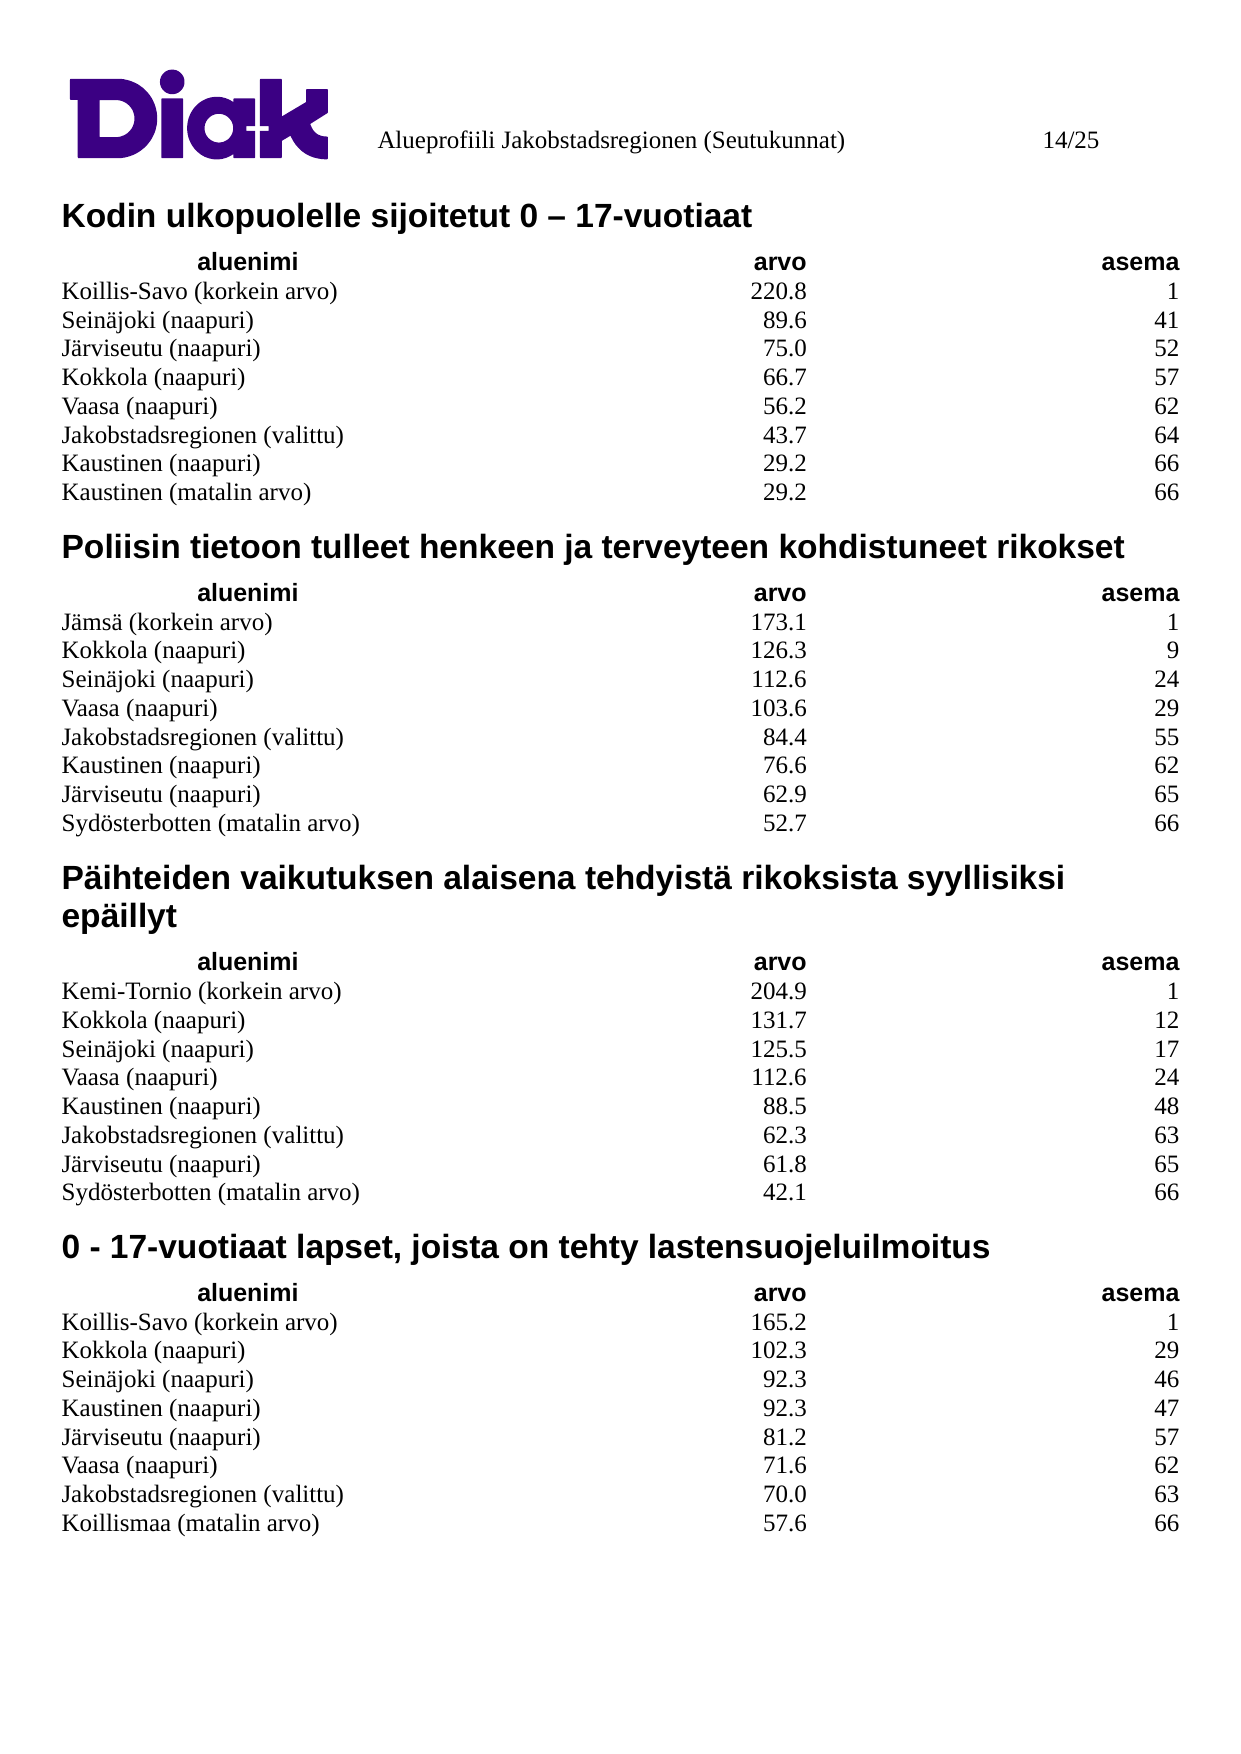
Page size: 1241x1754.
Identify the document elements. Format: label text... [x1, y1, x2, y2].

table_cell 84.4 [434, 722, 806, 751]
table_cell 29 [806, 693, 1179, 722]
table_cell 1 [806, 1307, 1179, 1336]
table_cell 52 [806, 334, 1179, 362]
table_cell 102.3 [434, 1336, 806, 1364]
table_cell 165.2 [434, 1307, 806, 1336]
table_cell 9 [806, 636, 1179, 664]
table_cell Seinäjoki (naapuri) [61, 305, 434, 333]
table_cell 62.9 [434, 779, 806, 808]
table_cell 17 [806, 1034, 1179, 1062]
table_cell Sydösterbotten (matalin arvo) [61, 808, 434, 837]
table_cell 89.6 [434, 305, 806, 333]
table_cell 57.6 [434, 1508, 806, 1537]
table_header aluenimi [61, 247, 434, 276]
table_cell Sydösterbotten (matalin arvo) [61, 1178, 434, 1206]
table_cell 63 [806, 1120, 1179, 1149]
table_cell 1 [806, 976, 1179, 1005]
table_cell 125.5 [434, 1034, 806, 1062]
table_cell 92.3 [434, 1364, 806, 1393]
table_cell 29 [806, 1336, 1179, 1364]
table_cell 63 [806, 1479, 1179, 1508]
table_cell Seinäjoki (naapuri) [61, 1364, 434, 1393]
table_header asema [806, 1278, 1179, 1307]
table_cell Kokkola (naapuri) [61, 1336, 434, 1364]
table_header arvo [434, 1278, 806, 1307]
table_header aluenimi [61, 948, 434, 976]
table_cell Kaustinen (naapuri) [61, 449, 434, 477]
table_cell 66 [806, 449, 1179, 477]
table_cell 52.7 [434, 808, 806, 837]
table_cell 66.7 [434, 362, 806, 391]
table_cell 131.7 [434, 1005, 806, 1034]
table_cell Kaustinen (naapuri) [61, 1091, 434, 1120]
table_header asema [806, 578, 1179, 607]
table_cell Jakobstadsregionen (valittu) [61, 722, 434, 751]
table_cell 62 [806, 1451, 1179, 1479]
table_cell Seinäjoki (naapuri) [61, 1034, 434, 1062]
table_cell Kaustinen (naapuri) [61, 751, 434, 779]
table_cell Koillis-Savo (korkein arvo) [61, 1307, 434, 1336]
table_cell 65 [806, 1149, 1179, 1177]
table_cell 71.6 [434, 1451, 806, 1479]
table_header asema [806, 247, 1179, 276]
table_cell Vaasa (naapuri) [61, 1063, 434, 1091]
table_cell 62 [806, 751, 1179, 779]
table_cell 65 [806, 779, 1179, 808]
table_cell 75.0 [434, 334, 806, 362]
table_cell 41 [806, 305, 1179, 333]
table_cell Koillismaa (matalin arvo) [61, 1508, 434, 1537]
table_cell 29.2 [434, 449, 806, 477]
table_header aluenimi [61, 578, 434, 607]
table_cell 112.6 [434, 664, 806, 693]
table_cell 42.1 [434, 1178, 806, 1206]
table_cell 48 [806, 1091, 1179, 1120]
table_cell 88.5 [434, 1091, 806, 1120]
table_cell Kaustinen (matalin arvo) [61, 477, 434, 506]
table_cell Jämsä (korkein arvo) [61, 607, 434, 636]
table_cell 81.2 [434, 1422, 806, 1451]
table_cell 61.8 [434, 1149, 806, 1177]
table_cell 66 [806, 1508, 1179, 1537]
subtitle Poliisin tietoon tulleet henkeen ja terveyteen kohdistuneet rikokset [61, 527, 1179, 566]
table_cell 46 [806, 1364, 1179, 1393]
table_cell Vaasa (naapuri) [61, 1451, 434, 1479]
table_cell 24 [806, 1063, 1179, 1091]
table_cell 64 [806, 420, 1179, 448]
table_cell 62.3 [434, 1120, 806, 1149]
table_header arvo [434, 948, 806, 976]
table_cell 57 [806, 362, 1179, 391]
table_cell Vaasa (naapuri) [61, 693, 434, 722]
table_cell 43.7 [434, 420, 806, 448]
table_header aluenimi [61, 1278, 434, 1307]
subtitle Päihteiden vaikutuksen alaisena tehdyistä rikoksista syyllisiksi epäillyt [61, 858, 1179, 935]
table_cell 47 [806, 1393, 1179, 1422]
table_cell 66 [806, 477, 1179, 506]
table_cell Kokkola (naapuri) [61, 1005, 434, 1034]
table_cell Jakobstadsregionen (valittu) [61, 420, 434, 448]
table_cell 57 [806, 1422, 1179, 1451]
table_cell 173.1 [434, 607, 806, 636]
table_cell 1 [806, 607, 1179, 636]
table_cell 220.8 [434, 276, 806, 305]
table_cell 29.2 [434, 477, 806, 506]
table_cell 24 [806, 664, 1179, 693]
table_cell 204.9 [434, 976, 806, 1005]
table_cell Jakobstadsregionen (valittu) [61, 1479, 434, 1508]
table_cell 62 [806, 391, 1179, 420]
table_cell Järviseutu (naapuri) [61, 1149, 434, 1177]
table_cell 76.6 [434, 751, 806, 779]
table_cell 66 [806, 808, 1179, 837]
subtitle Kodin ulkopuolelle sijoitetut 0 – 17-vuotiaat [61, 196, 1179, 235]
table_cell Kemi-Tornio (korkein arvo) [61, 976, 434, 1005]
table_cell Vaasa (naapuri) [61, 391, 434, 420]
table_cell Kokkola (naapuri) [61, 636, 434, 664]
table_cell 12 [806, 1005, 1179, 1034]
table_cell 92.3 [434, 1393, 806, 1422]
table_cell Koillis-Savo (korkein arvo) [61, 276, 434, 305]
table_cell 126.3 [434, 636, 806, 664]
subtitle 0 - 17-vuotiaat lapset, joista on tehty lastensuojeluilmoitus [61, 1227, 1179, 1266]
table_cell Järviseutu (naapuri) [61, 1422, 434, 1451]
table_cell 66 [806, 1178, 1179, 1206]
table_cell 70.0 [434, 1479, 806, 1508]
table_header arvo [434, 247, 806, 276]
table_cell 55 [806, 722, 1179, 751]
table_cell 112.6 [434, 1063, 806, 1091]
table_cell 1 [806, 276, 1179, 305]
table_header asema [806, 948, 1179, 976]
table_cell Kaustinen (naapuri) [61, 1393, 434, 1422]
table_cell Järviseutu (naapuri) [61, 334, 434, 362]
table_cell Järviseutu (naapuri) [61, 779, 434, 808]
table_cell Jakobstadsregionen (valittu) [61, 1120, 434, 1149]
table_cell Kokkola (naapuri) [61, 362, 434, 391]
table_cell 56.2 [434, 391, 806, 420]
table_cell 103.6 [434, 693, 806, 722]
table_header arvo [434, 578, 806, 607]
table_cell Seinäjoki (naapuri) [61, 664, 434, 693]
